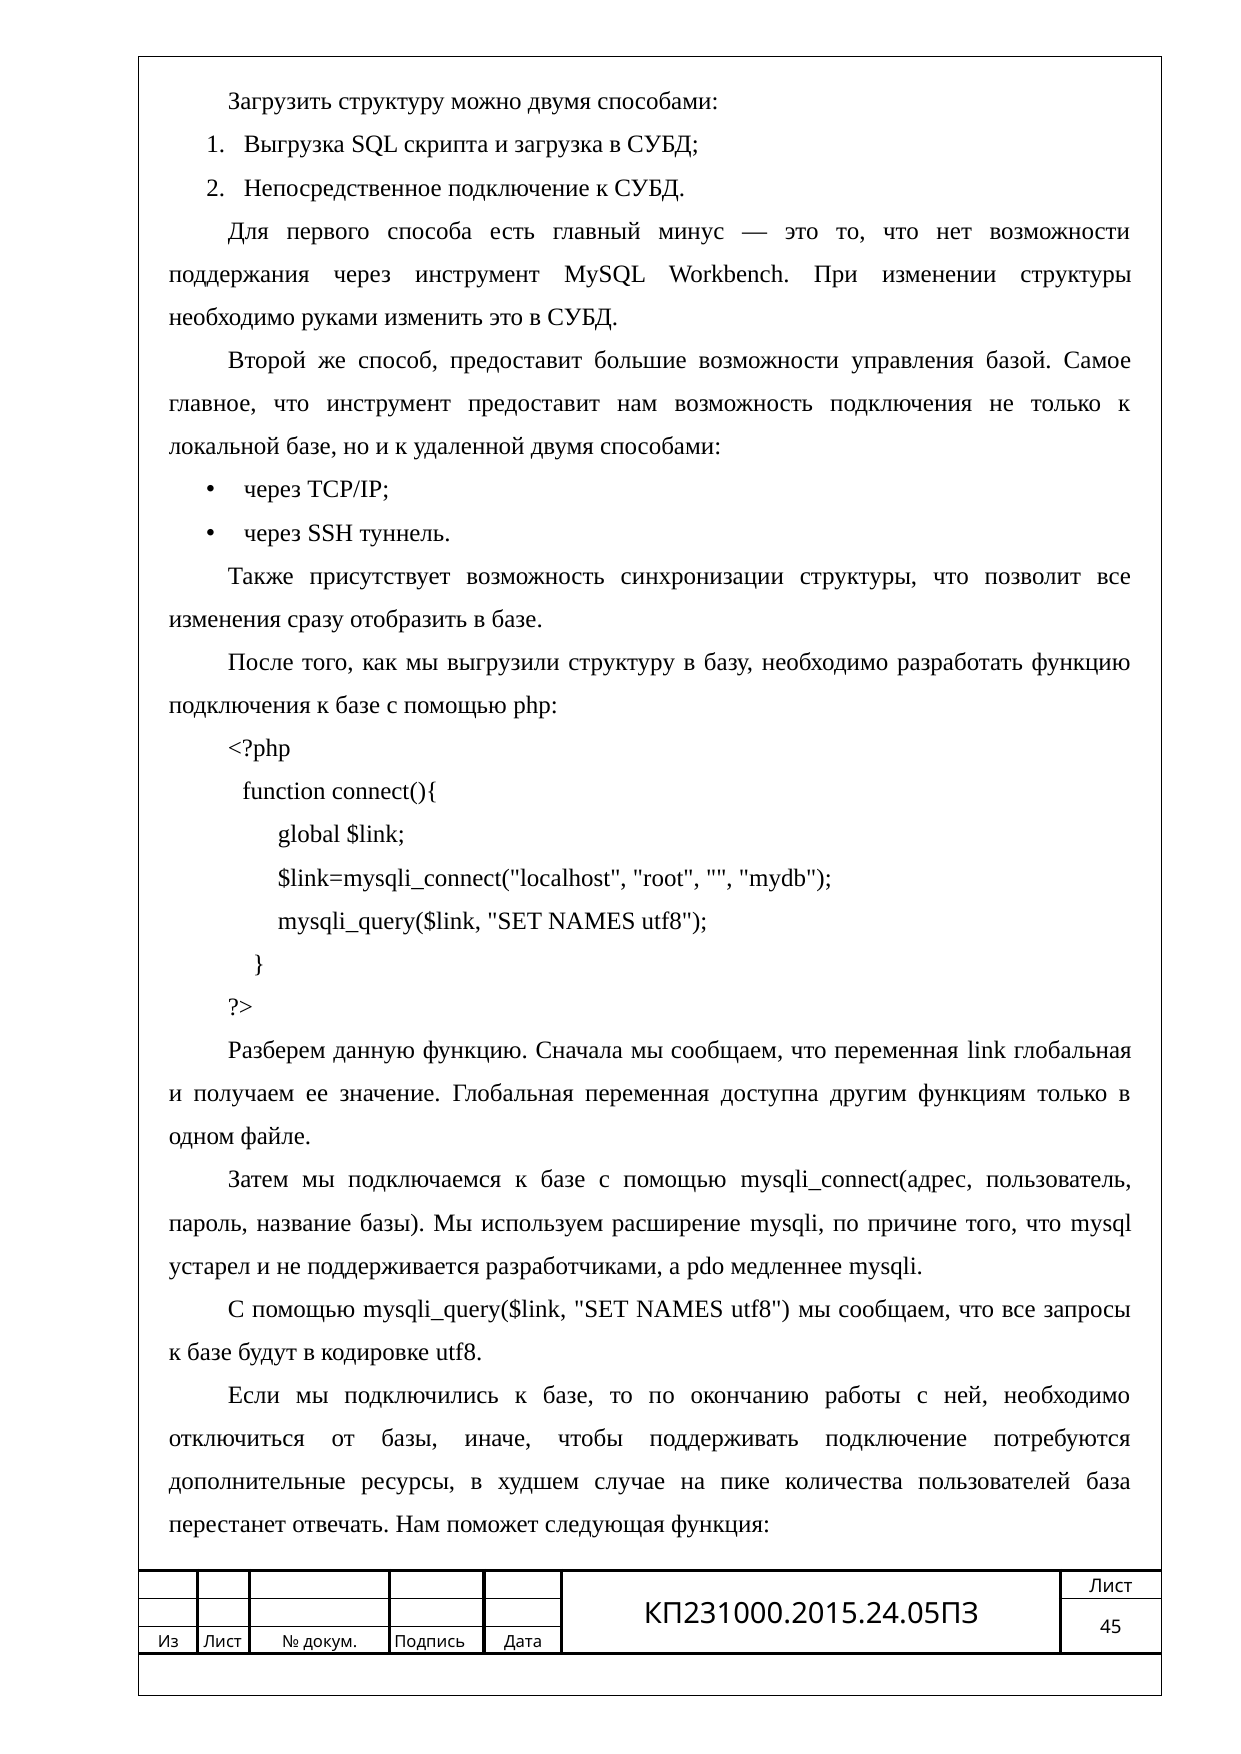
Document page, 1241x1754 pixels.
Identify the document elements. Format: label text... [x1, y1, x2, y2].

text ?> [168, 992, 1132, 1021]
text Если мы подключились к базе, то по окончанию работы с ней, необходимо отключиться от базы, иначе, чтобы поддерживать подключение потребуются дополнительные ресурсы, в худшем случае на пике количества пользователей база перестанет отвечать. Нам поможет следующая функция: [168, 1380, 1132, 1538]
text С помощью mysqli_query($link, "SET NAMES utf8") мы сообщаем, что все запросы к базе будут в кодировке utf8. [168, 1294, 1132, 1366]
text Второй же способ, предоставит большие возможности управления базой. Самое главное, что инструмент предоставит нам возможность подключения не только к локальной базе, но и к удаленной двумя способами: [168, 345, 1132, 460]
text Разберем данную функцию. Сначала мы сообщаем, что переменная link глобальная и получаем ее значение. Глобальная переменная доступна другим функциям только в одном файле. [168, 1035, 1132, 1150]
list через SSH туннель. [206, 518, 1132, 546]
text Загрузить структуру можно двумя способами: [168, 86, 1132, 115]
text } [168, 949, 1132, 978]
text <?php [168, 733, 1132, 762]
text Для первого способа есть главный минус — это то, что нет возможности поддержания через инструмент MySQL Workbench. При изменении структуры необходимо руками изменить это в СУБД. [168, 216, 1132, 331]
text Также присутствует возможность синхронизации структуры, что позволит все изменения сразу отобразить в базе. [168, 561, 1132, 633]
text Затем мы подключаемся к базе с помощью mysqli_connect(адрес, пользователь, пароль, название базы). Мы используем расширение mysqli, по причине того, что mysql устарел и не поддерживается разработчиками, а pdo медленнее mysqli. [168, 1164, 1132, 1279]
text function connect(){ [168, 776, 1132, 805]
text После того, как мы выгрузили структуру в базу, необходимо разработать функцию подключения к базе с помощью php: [168, 647, 1132, 719]
list Непосредственное подключение к СУБД. [206, 173, 1132, 201]
text $link=mysqli_connect("localhost", "root", "", "mydb"); [168, 863, 1132, 891]
list через TCP/IP; [206, 474, 1132, 503]
text global $link; [168, 819, 1132, 848]
text mysqli_query($link, "SET NAMES utf8"); [168, 906, 1132, 934]
list Выгрузка SQL скрипта и загрузка в СУБД; [206, 129, 1132, 158]
